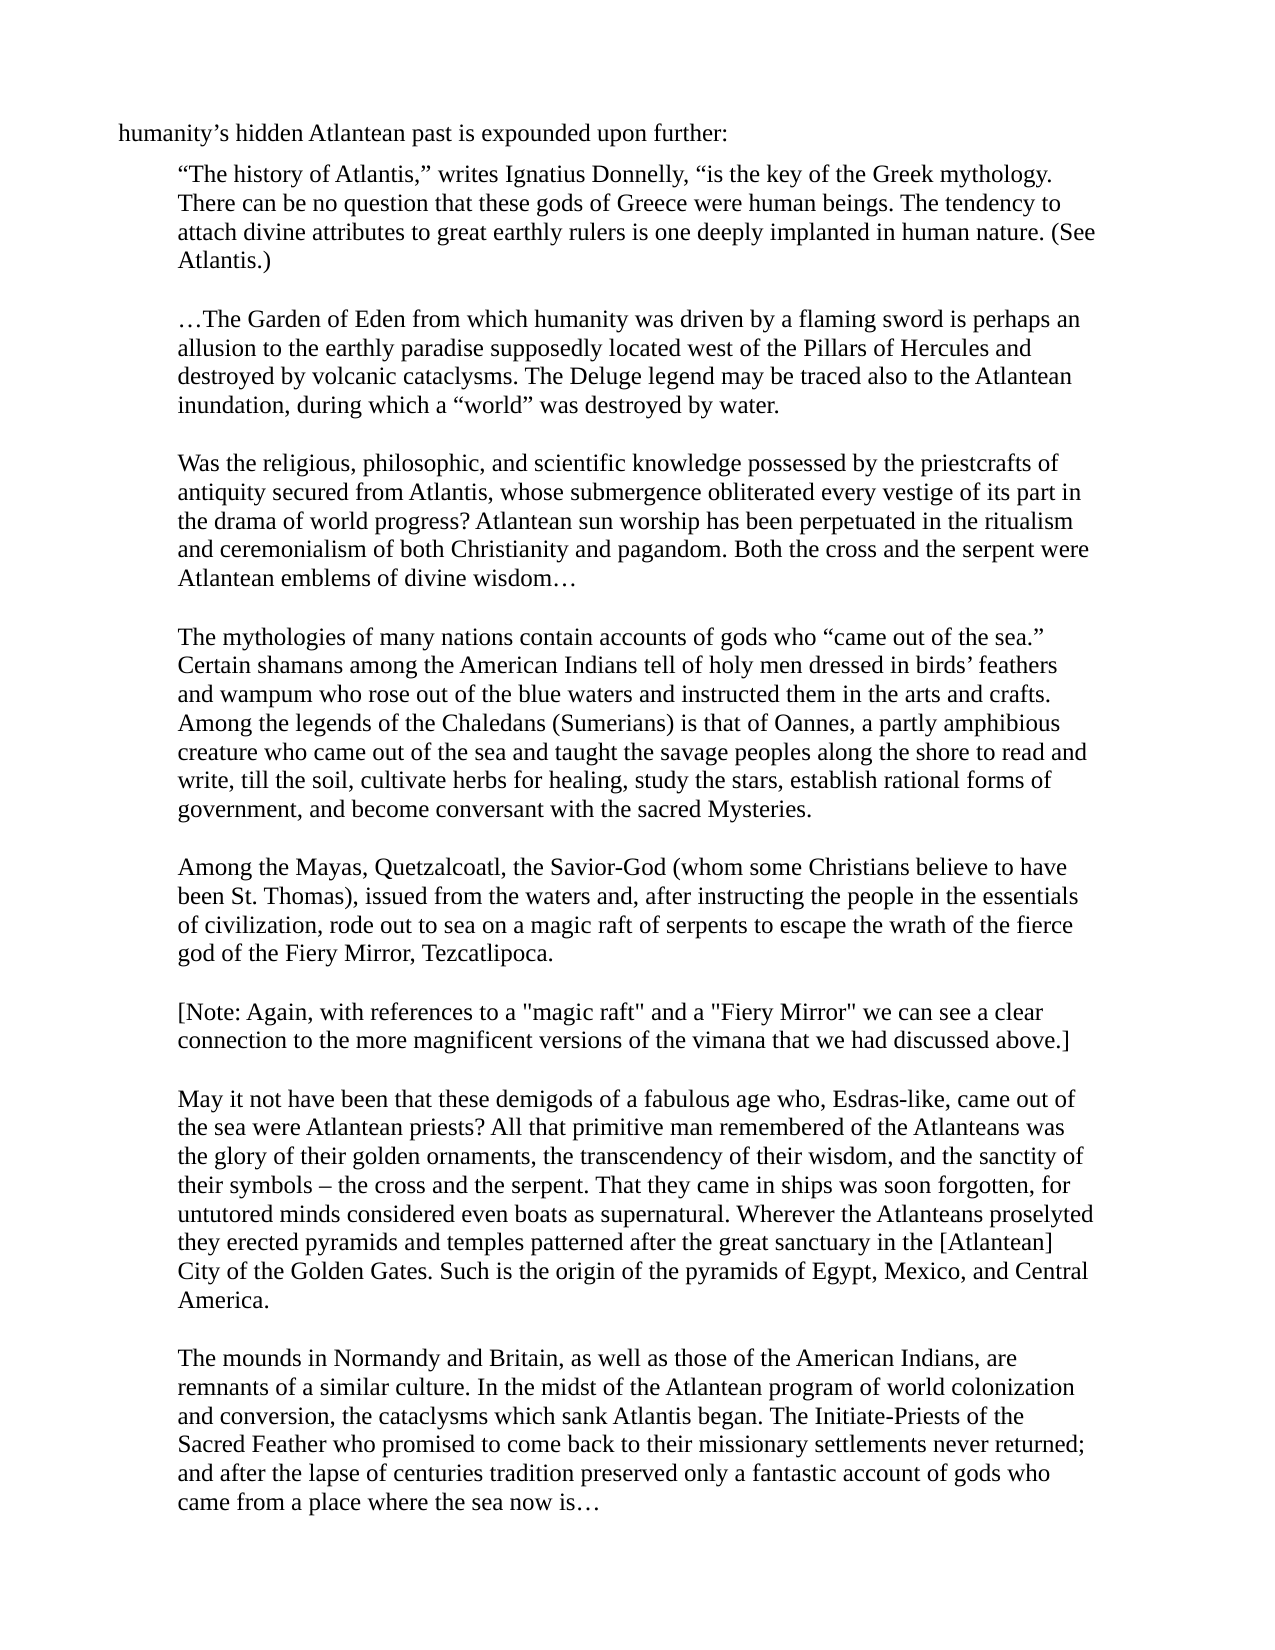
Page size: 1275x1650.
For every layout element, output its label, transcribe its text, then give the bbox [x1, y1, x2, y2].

text …The Garden of Eden from which humanity was driven by a flaming sword is perhaps an allusion to the earthly paradise supposedly located west of the Pillars of Hercules and destroyed by volcanic cataclysms. The Deluge legend may be traced also to the Atlantean inundation, during which a “world” was destroyed by water. [177, 304, 1098, 419]
text [Note: Again, with references to a "magic raft" and a "Fiery Mirror" we can see a clear connection to the more magnificent versions of the vimana that we had discussed above.] [177, 997, 1098, 1054]
text The mounds in Normandy and Britain, as well as those of the American Indians, are remnants of a similar culture. In the midst of the Atlantean program of world colonization and conversion, the cataclysms which sank Atlantis began. The Initiate-Priests of the Sacred Feather who promised to come back to their missionary settlements never returned; and after the lapse of centuries tradition preserved only a fantastic account of gods who came from a place where the sea now is… [177, 1343, 1098, 1516]
text Was the religious, philosophic, and scientific knowledge possessed by the priestcrafts of antiquity secured from Atlantis, whose submergence obliterated every vestige of its part in the drama of world progress? Atlantean sun worship has been perpetuated in the ritualism and ceremonialism of both Christianity and pagandom. Both the cross and the serpent were Atlantean emblems of divine wisdom… [177, 448, 1098, 592]
text The mythologies of many nations contain accounts of gods who “came out of the sea.” Certain shamans among the American Indians tell of holy men dressed in birds’ feathers and wampum who rose out of the blue waters and instructed them in the arts and crafts. Among the legends of the Chaledans (Sumerians) is that of Oannes, a partly amphibious creature who came out of the sea and taught the savage peoples along the shore to read and write, till the soil, cultivate herbs for healing, study the stars, establish rational forms of government, and become conversant with the sacred Mysteries. [177, 622, 1098, 823]
text Among the Mayas, Quetzalcoatl, the Savior-God (whom some Christians believe to have been St. Thomas), issued from the waters and, after instructing the people in the essentials of civilization, rode out to sea on a magic raft of serpents to escape the wrath of the fierce god of the Fiery Mirror, Tezcatlipoca. [177, 852, 1098, 967]
text “The history of Atlantis,” writes Ignatius Donnelly, “is the key of the Greek mythology. There can be no question that these gods of Greece were human beings. The tendency to attach divine attributes to great earthly rulers is one deeply implanted in human nature. (See Atlantis.) [177, 159, 1098, 274]
text May it not have been that these demigods of a fabulous age who, Esdras-like, came out of the sea were Atlantean priests? All that primitive man remembered of the Atlanteans was the glory of their golden ornaments, the transcendency of their wisdom, and the sanctity of their symbols – the cross and the serpent. That they came in ships was soon forgotten, for untutored minds considered even boats as supernatural. Wherever the Atlanteans proselyted they erected pyramids and temples patterned after the great sanctuary in the [Atlantean] City of the Golden Gates. Such is the origin of the pyramids of Egypt, Mexico, and Central America. [177, 1084, 1098, 1314]
text humanity’s hidden Atlantean past is expounded upon further: [118, 118, 1157, 147]
